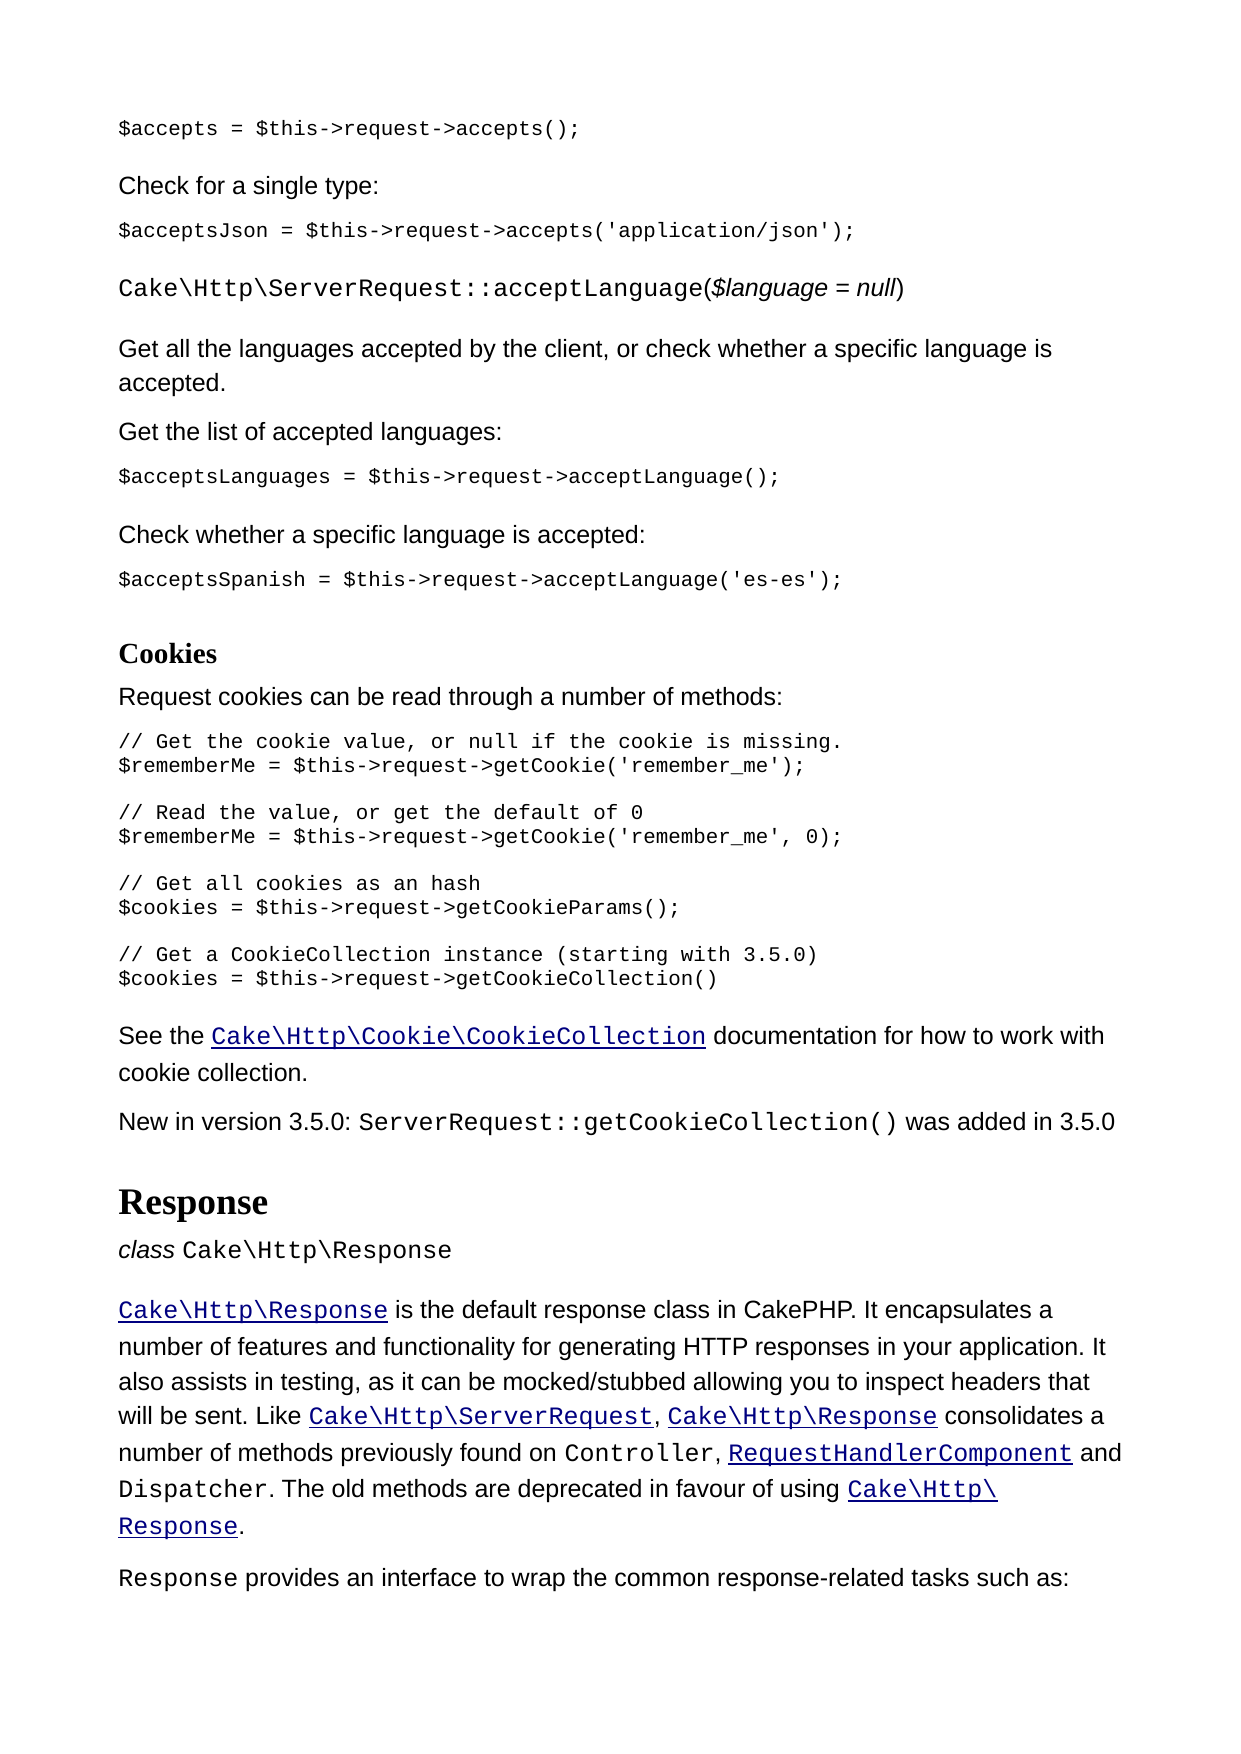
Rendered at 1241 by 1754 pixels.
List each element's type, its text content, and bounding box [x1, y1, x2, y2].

text Request cookies can be read through a number of methods: [118, 682, 1122, 711]
text // Get all cookies as an hash [118, 873, 1122, 897]
text $acceptsSpanish = $this->request->acceptLanguage('es-es'); [118, 569, 1122, 592]
text $acceptsJson = $this->request->accepts('application/json'); [118, 220, 1122, 244]
text $accepts = $this->request->accepts(); [118, 118, 1122, 142]
subtitle Response [118, 1179, 1122, 1222]
text Response provides an interface to wrap the common response-related tasks such as: [118, 1563, 1122, 1593]
text $rememberMe = $this->request->getCookie('remember_me', 0); [118, 826, 1122, 850]
text // Get the cookie value, or null if the cookie is missing. [118, 731, 1122, 755]
text Check whether a specific language is accepted: [118, 519, 1122, 548]
subtitle Cake\Http\ServerRequest::acceptLanguage($language = null) [118, 273, 1122, 304]
subtitle Cookies [118, 636, 1122, 670]
text New in version 3.5.0: ServerRequest::getCookieCollection() was added in 3.5.0 [118, 1107, 1122, 1138]
text Get the list of accepted languages: [118, 417, 1122, 446]
text // Get a CookieCollection instance (starting with 3.5.0) [118, 944, 1122, 968]
text // Read the value, or get the default of 0 [118, 802, 1122, 826]
text Check for a single type: [118, 171, 1122, 200]
text See the Cake\Http\Cookie\CookieCollection documentation for how to work with cookie collection. [118, 1021, 1122, 1086]
subtitle class Cake\Http\Response [118, 1235, 1122, 1266]
text $cookies = $this->request->getCookieParams(); [118, 897, 1122, 921]
text $cookies = $this->request->getCookieCollection() [118, 968, 1122, 992]
text Cake\Http\Response is the default response class in CakePHP. It encapsulates a number of features and functionality for generating HTTP responses in your application. It also assists in testing, as it can be mocked/stubbed allowing you to inspect headers that will be sent. Like Cake\Http\ServerRequest, Cake\Http\Response consolidates a number of methods previously found on Controller, RequestHandlerComponent and Dispatcher. The old methods are deprecated in favour of using Cake\Http\Response. [118, 1295, 1122, 1542]
text Get all the languages accepted by the client, or check whether a specific language is accepted. [118, 334, 1122, 397]
text $acceptsLanguages = $this->request->acceptLanguage(); [118, 466, 1122, 490]
text $rememberMe = $this->request->getCookie('remember_me'); [118, 755, 1122, 779]
